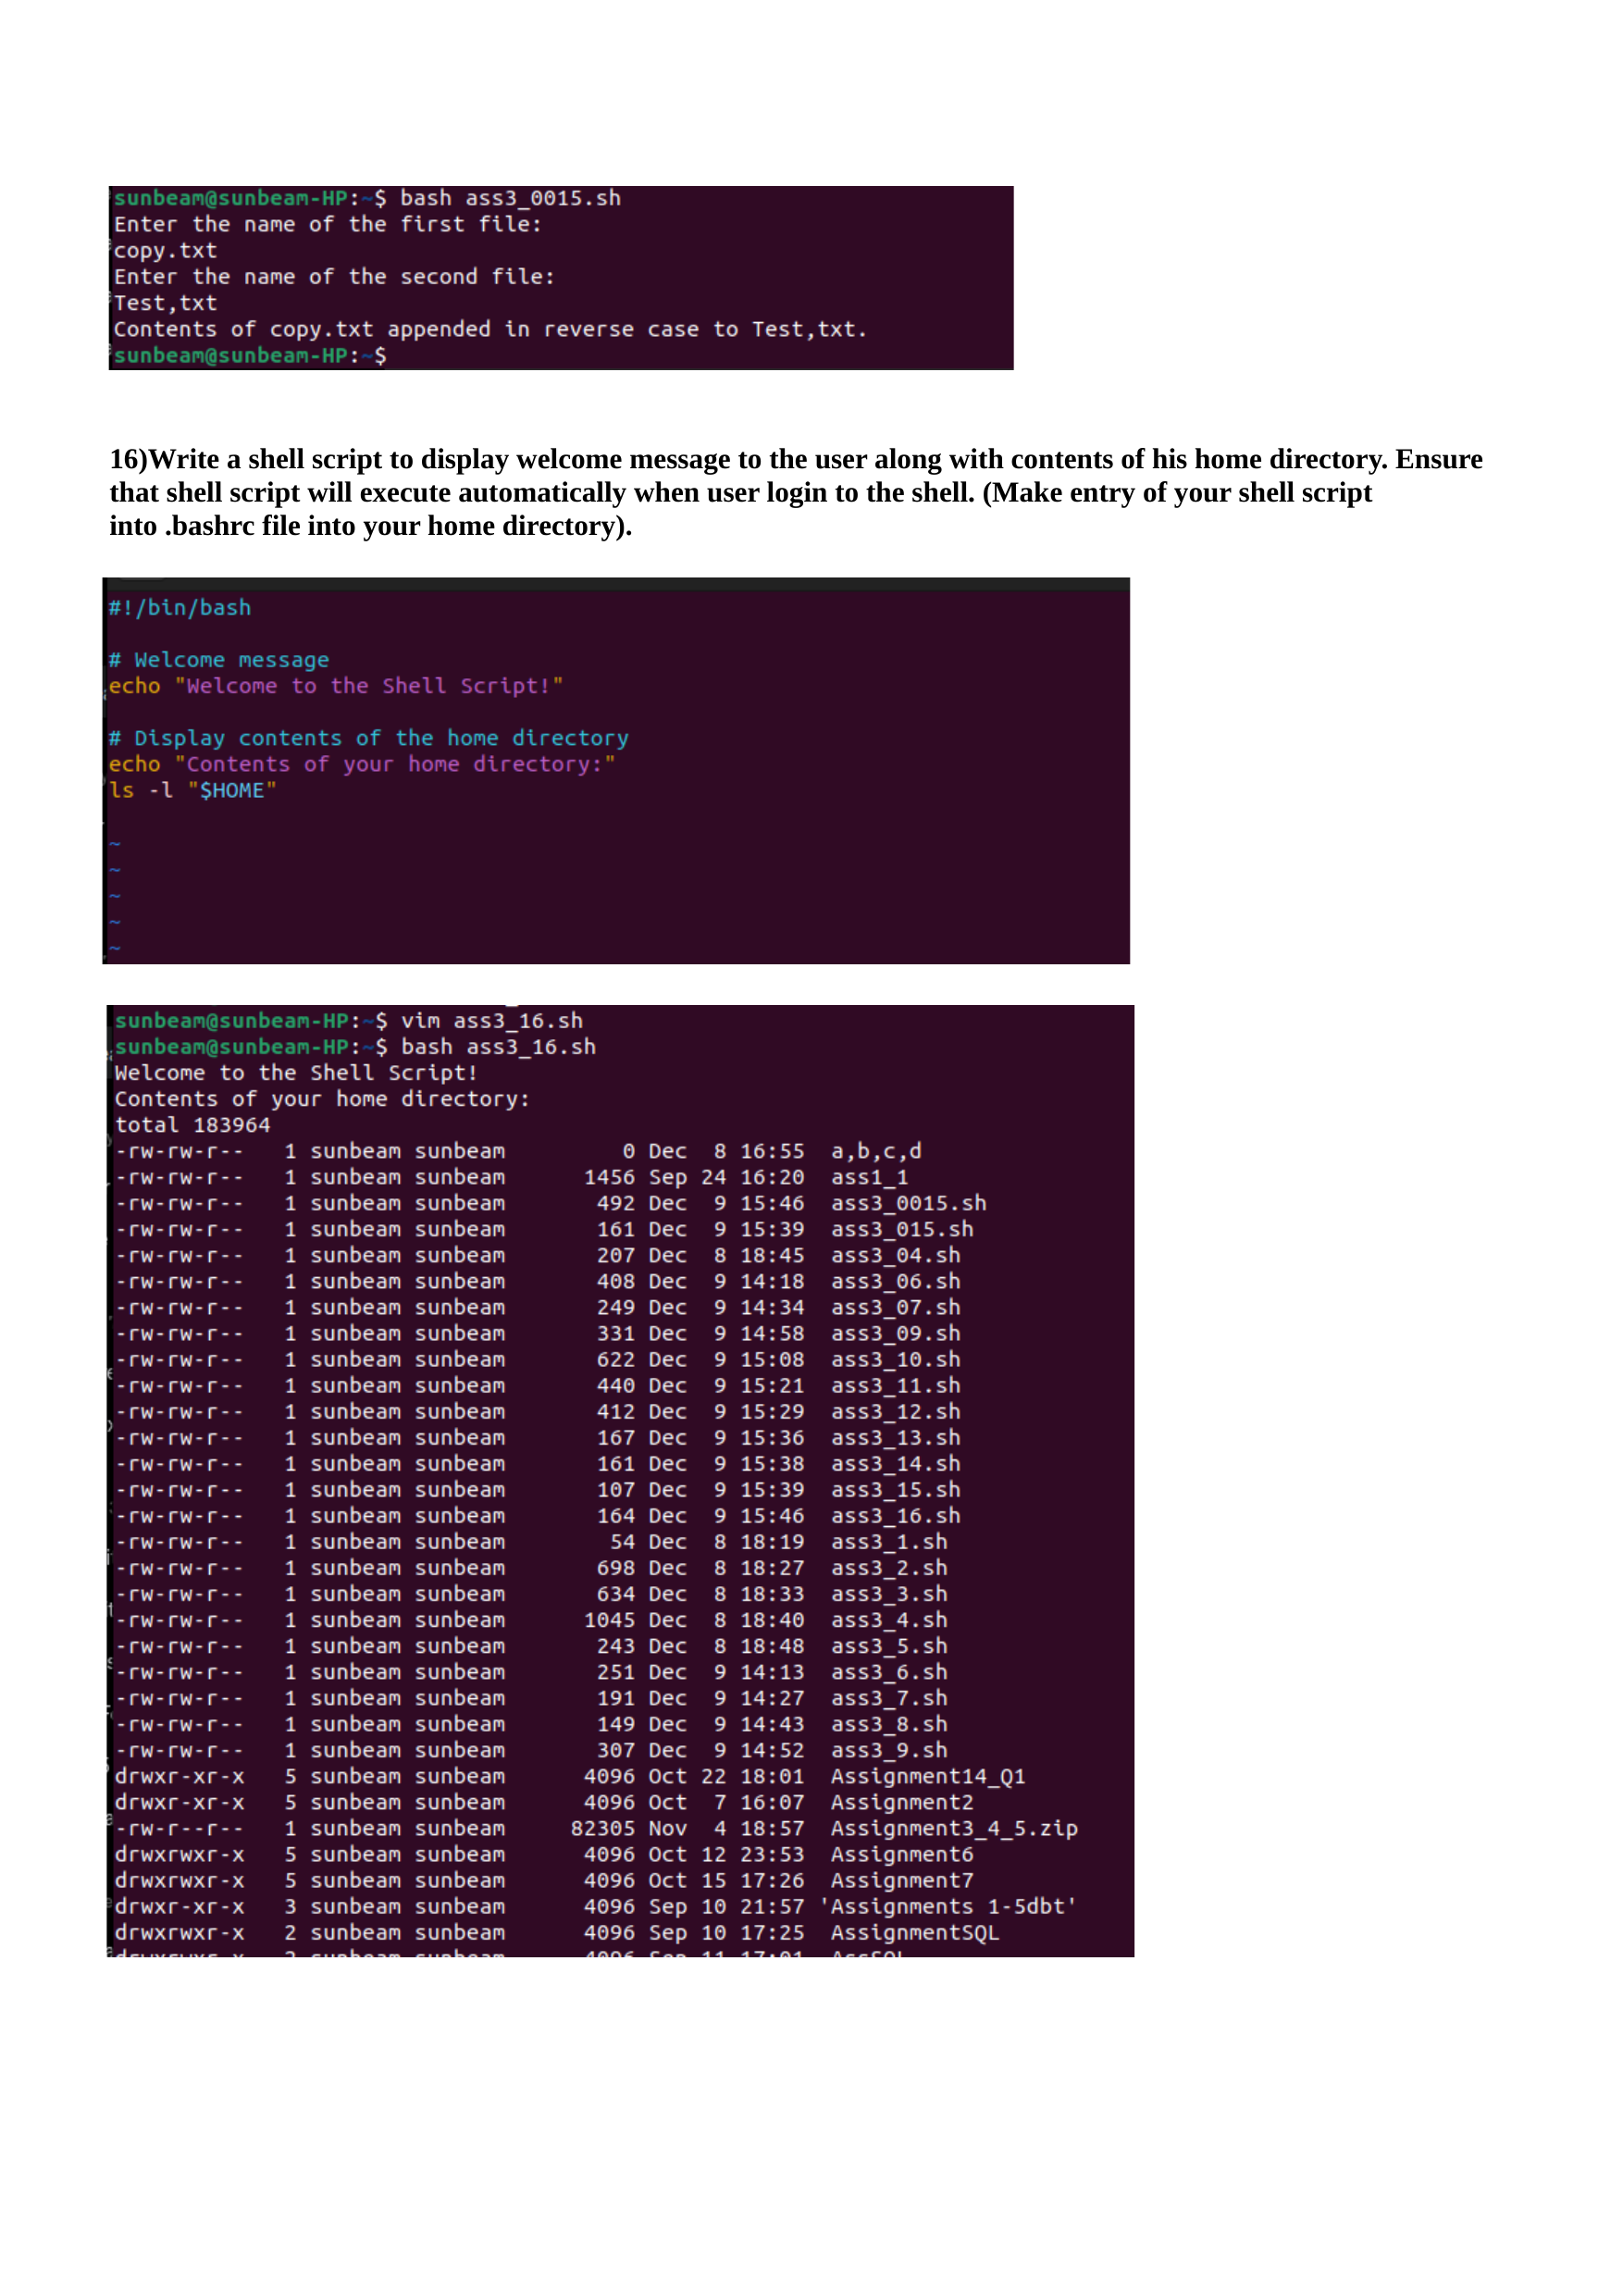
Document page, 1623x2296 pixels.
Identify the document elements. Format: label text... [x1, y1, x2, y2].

text 16)Write a shell script to display welcome message to the user along with contents of his home directory. Ensure that shell script will execute automatically when user login to the shell. (Make entry of your shell script into .bashrc file into your home directory). [109, 441, 1514, 541]
picture [102, 577, 1131, 964]
picture [106, 1005, 1135, 1957]
picture [108, 186, 1014, 370]
